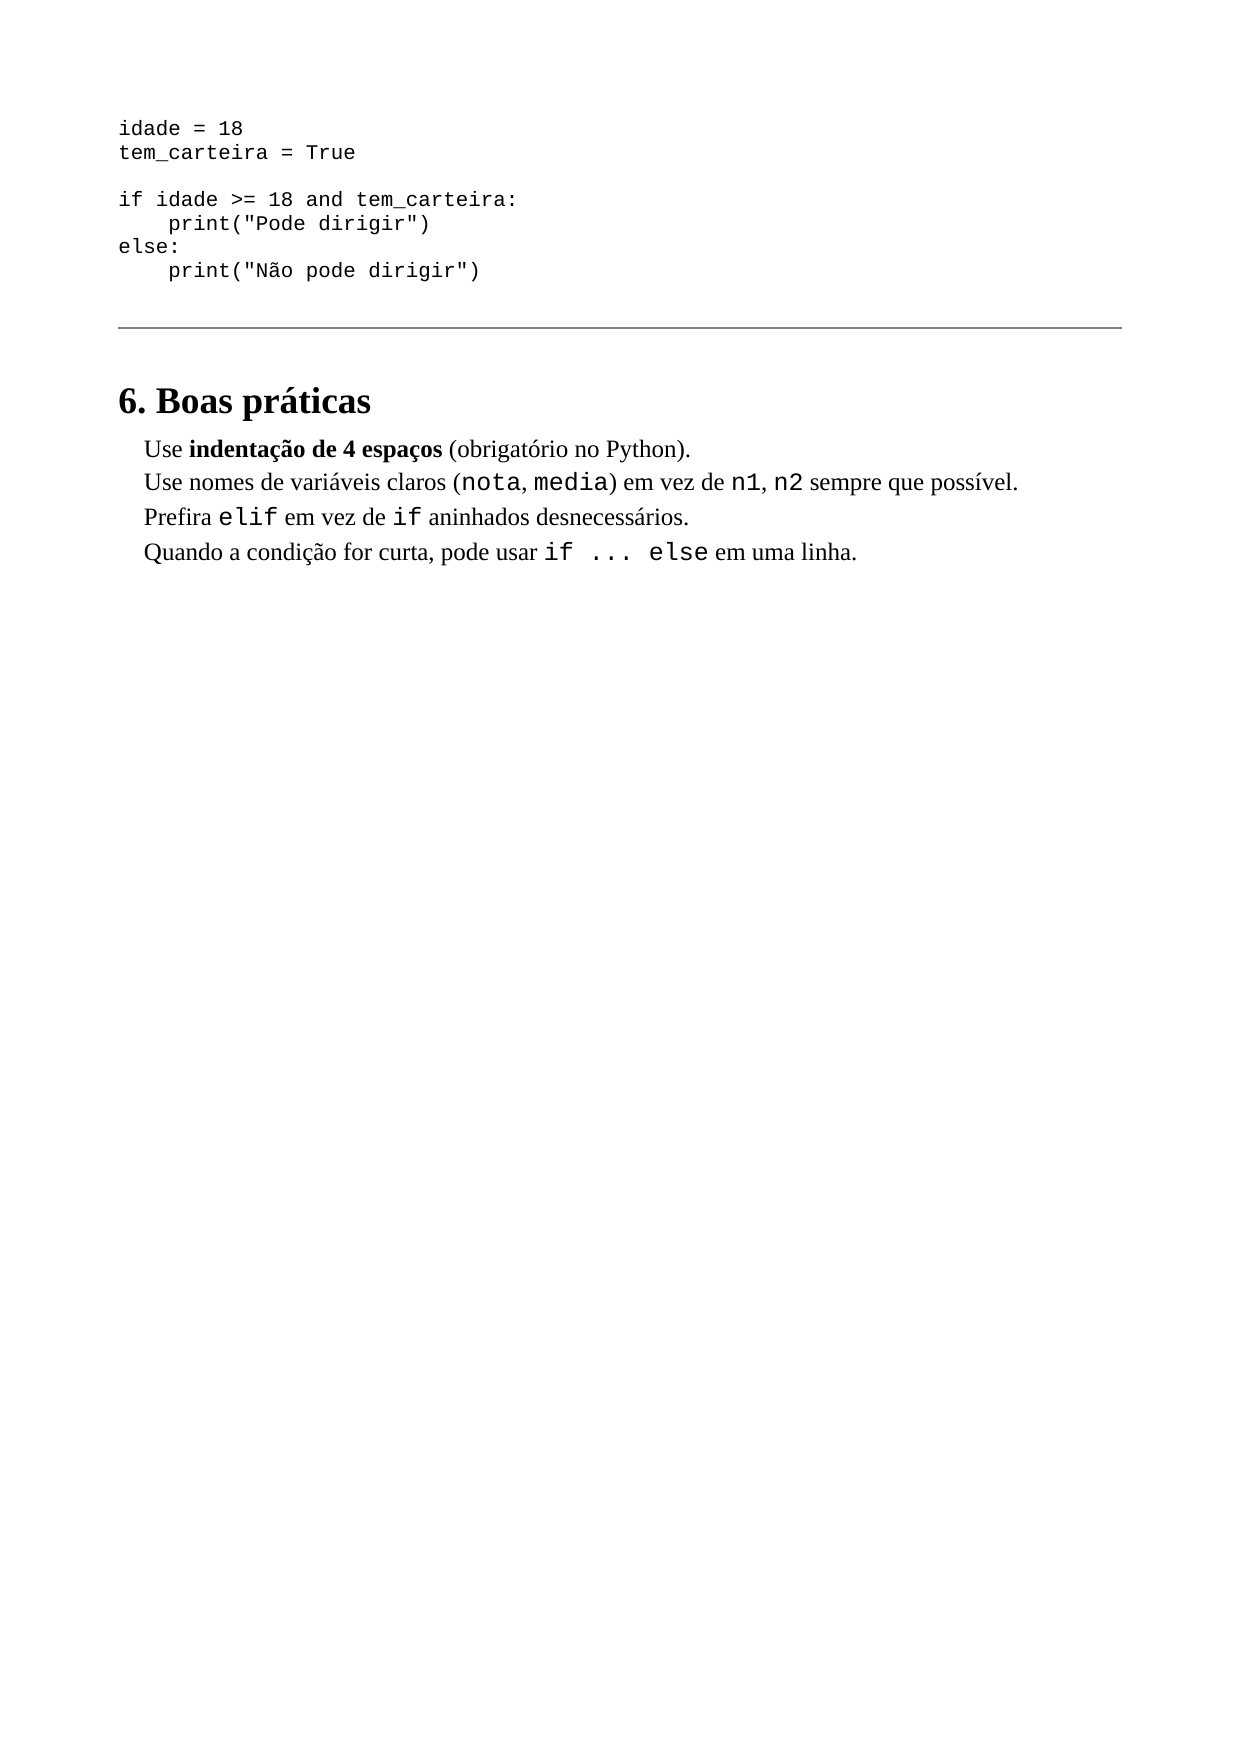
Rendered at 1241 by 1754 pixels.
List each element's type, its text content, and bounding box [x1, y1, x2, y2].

text print("Pode dirigir") [118, 213, 1122, 236]
text print("Não pode dirigir") [118, 260, 1122, 284]
text tem_carteira = True [118, 142, 1122, 165]
text if idade >= 18 and tem_carteira: [118, 189, 1122, 213]
text else: [118, 236, 1122, 260]
text idade = 18 [118, 118, 1122, 142]
subtitle 6. Boas práticas [118, 378, 1122, 421]
text ✅ Use indentação de 4 espaços (obrigatório no Python). ✅ Use nomes de variáveis claros (nota, media) em vez de n1, n2 sempre que possível. ✅ Prefira elif em vez de if aninhados desnecessários. ✅ Quando a condição for curta, pode usar if ... else em uma linha. [118, 434, 1122, 568]
